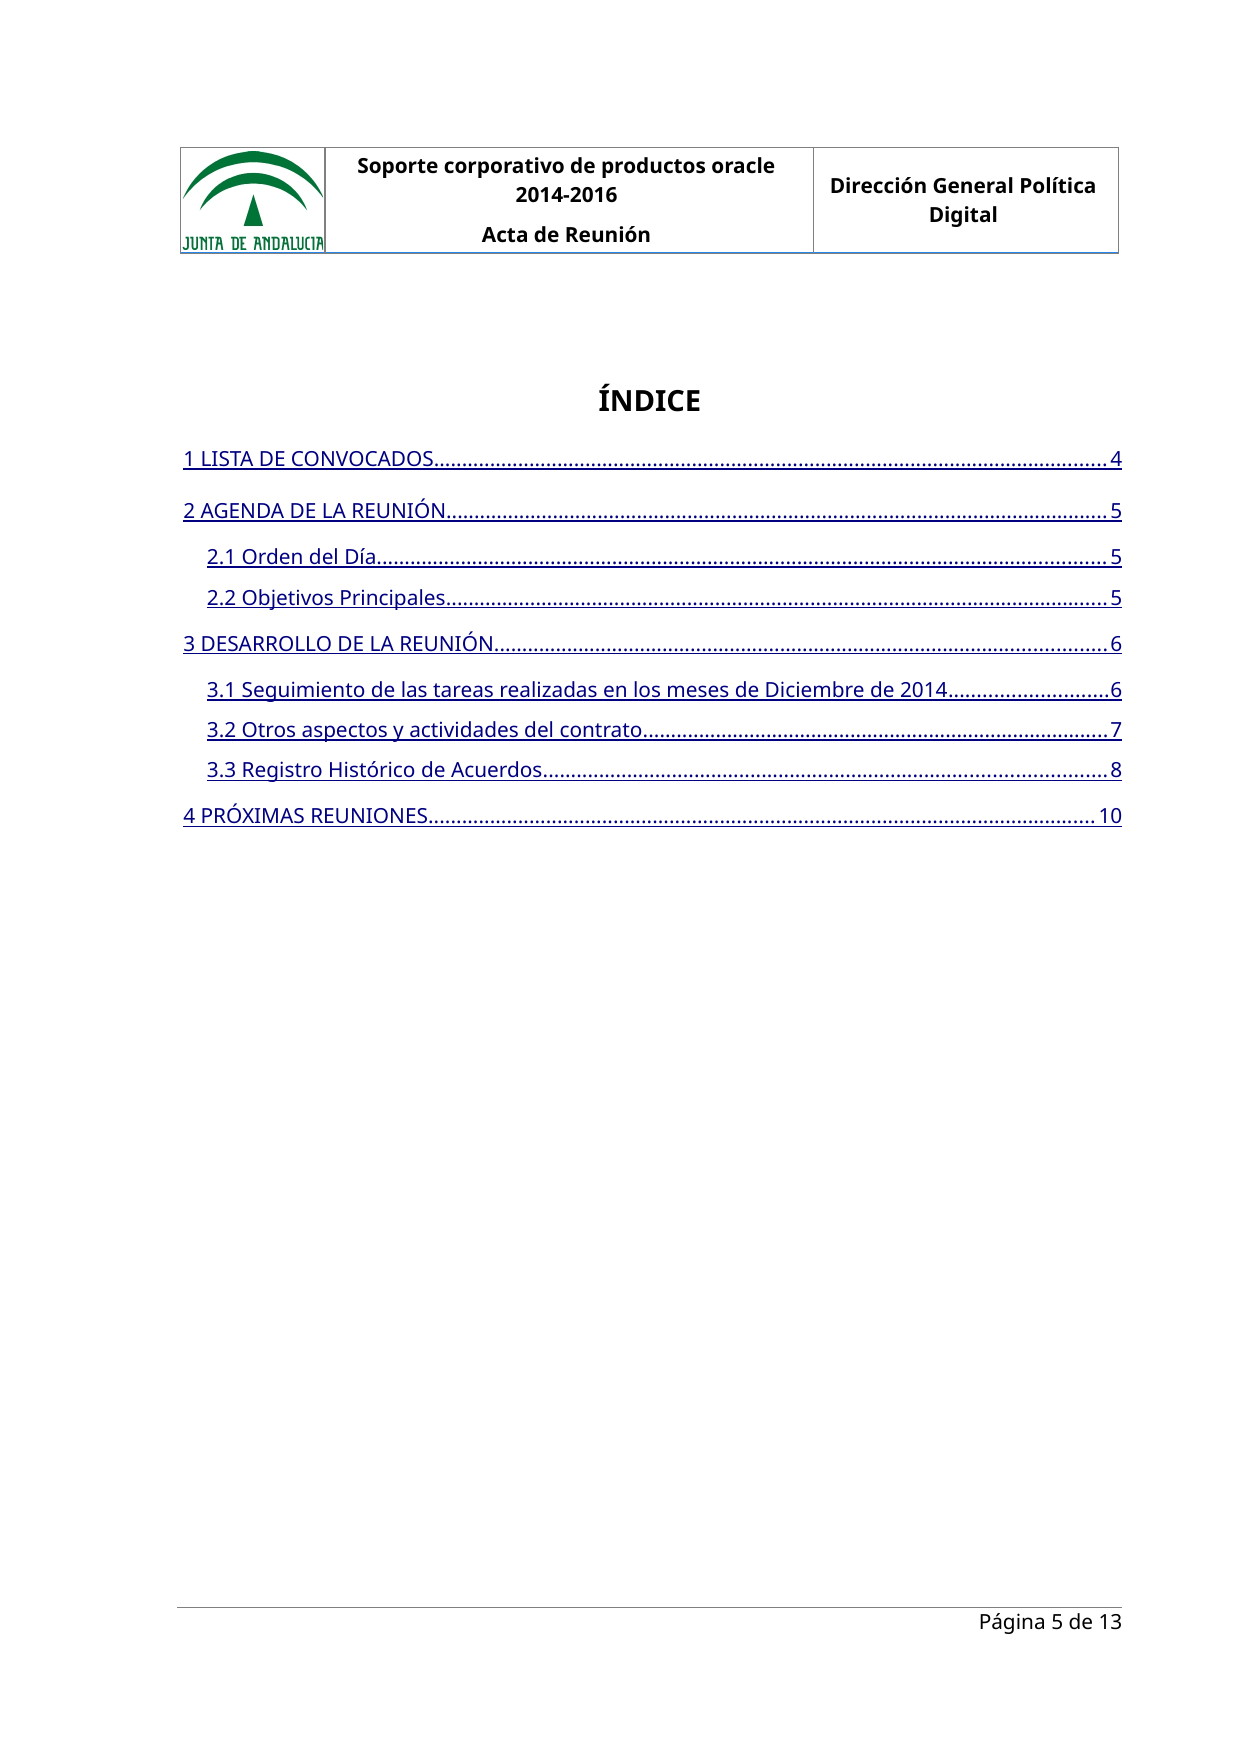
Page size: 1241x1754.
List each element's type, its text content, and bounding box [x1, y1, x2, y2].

text 3.1 Seguimiento de las tareas realizadas en los meses de Diciembre de 2014 6 [207, 675, 1122, 699]
text 4 PRÓXIMAS REUNIONES 10 [183, 802, 1122, 826]
text 2.2 Objetivos Principales 5 [207, 583, 1122, 607]
text 3.2 Otros aspectos y actividades del contrato 7 [207, 715, 1122, 739]
text 3 DESARROLLO DE LA REUNIÓN 6 [183, 629, 1122, 653]
picture [182, 151, 324, 250]
subtitle ÍNDICE [177, 380, 1122, 420]
text 2 AGENDA DE LA REUNIÓN 5 [183, 496, 1122, 520]
text 1 LISTA DE CONVOCADOS 4 [183, 444, 1122, 468]
text 3.3 Registro Histórico de Acuerdos 8 [207, 756, 1122, 780]
text 2.1 Orden del Día 5 [207, 542, 1122, 566]
